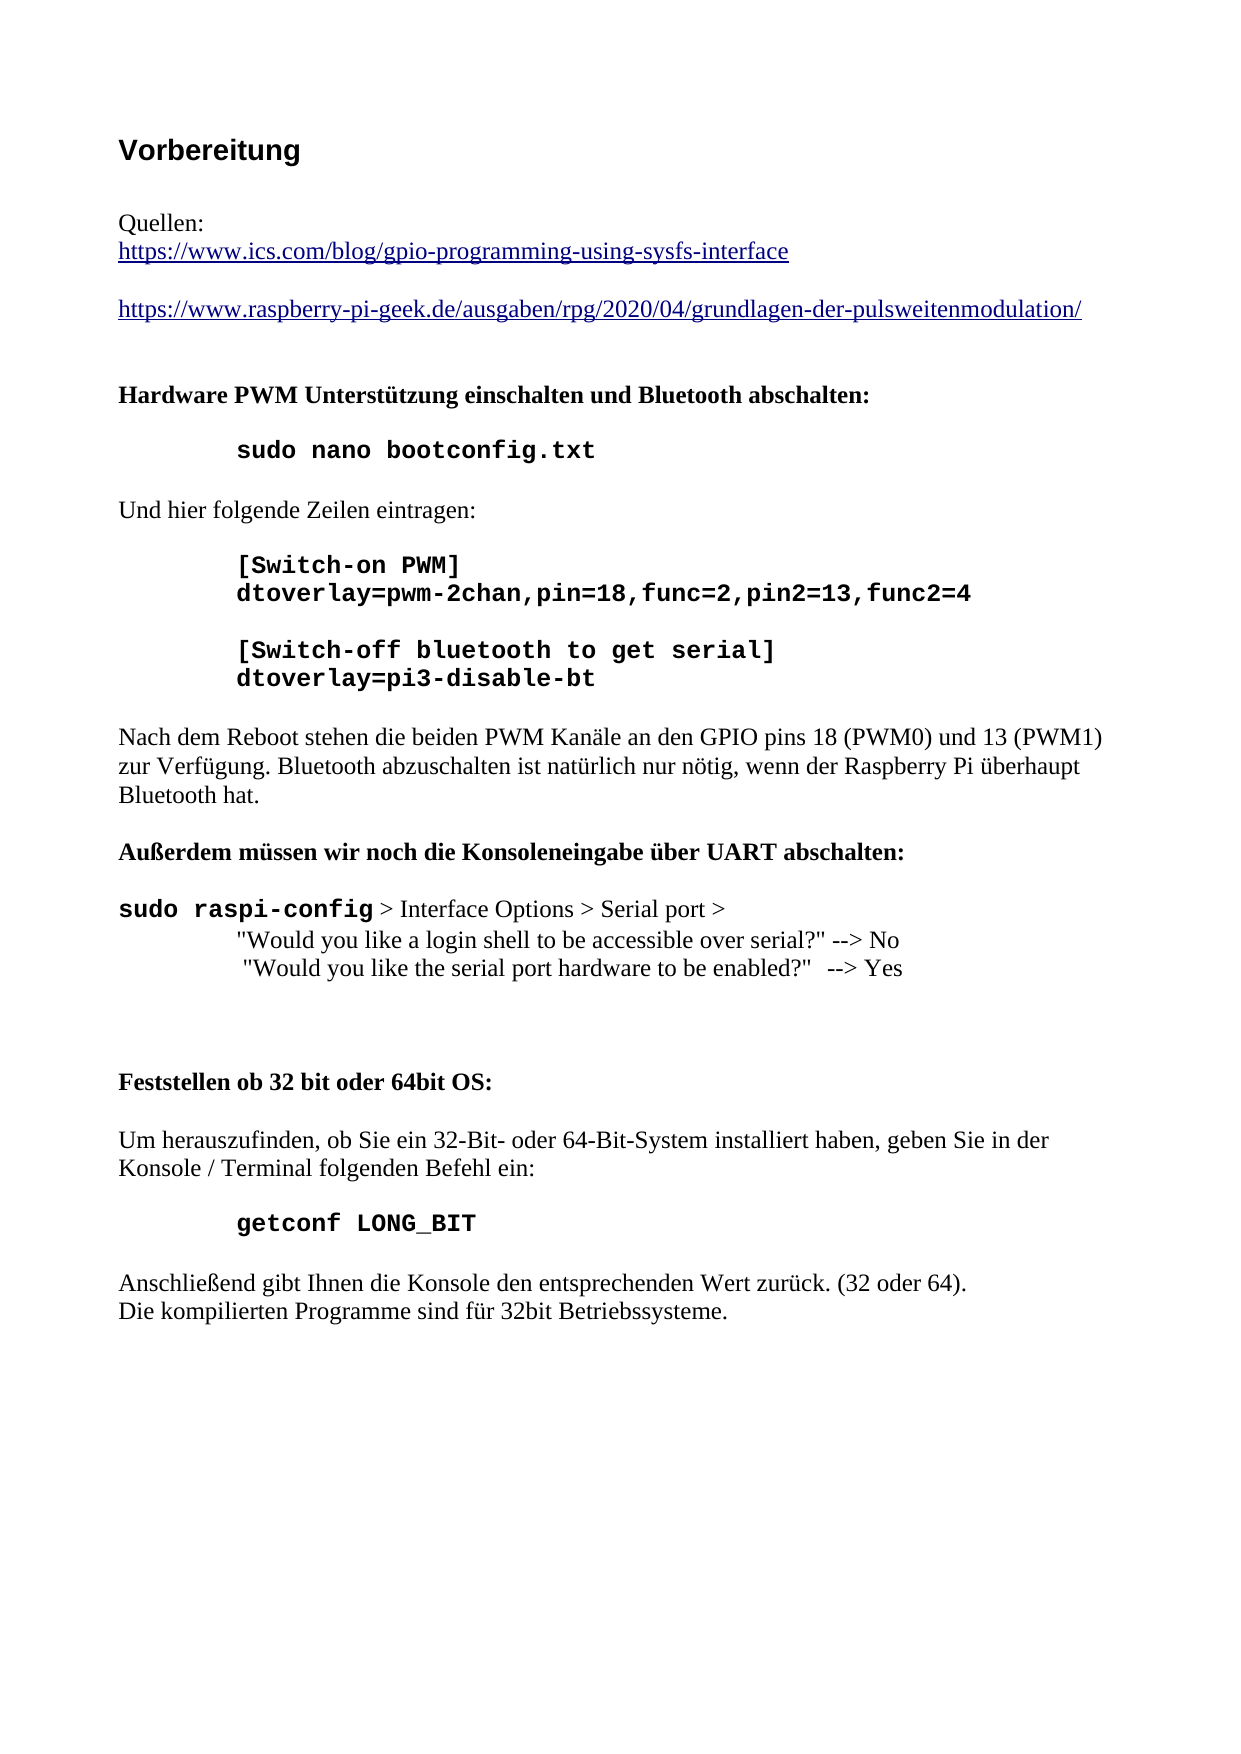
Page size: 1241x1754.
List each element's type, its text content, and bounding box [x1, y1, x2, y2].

text dtoverlay=pi3-disable-bt [118, 666, 1122, 694]
text Die kompilierten Programme sind für 32bit Betriebssysteme. [118, 1296, 1122, 1325]
text sudo raspi-config > Interface Options > Serial port > [118, 894, 1122, 925]
text "Would you like a login shell to be accessible over serial?" --> No [118, 925, 1122, 953]
text Anschließend gibt Ihnen die Konsole den entsprechenden Wert zurück. (32 oder 64). [118, 1268, 1122, 1296]
text Um herauszufinden, ob Sie ein 32-Bit- oder 64-Bit-System installiert haben, geben Sie in der Konsole / Terminal folgenden Befehl ein: [118, 1125, 1122, 1182]
text Und hier folgende Zeilen eintragen: [118, 495, 1122, 523]
text Nach dem Reboot stehen die beiden PWM Kanäle an den GPIO pins 18 (PWM0) und 13 (PWM1) zur Verfügung. Bluetooth abzuschalten ist natürlich nur nötig, wenn der Raspberry Pi überhaupt Bluetooth hat. [118, 722, 1122, 808]
text dtoverlay=pwm-2chan,pin=18,func=2,pin2=13,func2=4 [118, 581, 1122, 609]
text getconf LONG_BIT [118, 1211, 1122, 1239]
text [Switch-off bluetooth to get serial] [118, 637, 1122, 666]
text https://www.raspberry-pi-geek.de/ausgaben/rpg/2020/04/grundlagen-der-pulsweitenmodulation/ [118, 294, 1122, 323]
text Außerdem müssen wir noch die Konsoleneingabe über UART abschalten: [118, 837, 1122, 866]
text "Would you like the serial port hardware to be enabled?" --> Yes [118, 953, 1122, 982]
text Quellen: [118, 208, 1122, 236]
text [Switch-on PWM] [118, 552, 1122, 581]
text sudo nano bootconfig.txt [118, 438, 1122, 466]
text Feststellen ob 32 bit oder 64bit OS: [118, 1067, 1122, 1096]
subtitle Vorbereitung [118, 133, 1122, 166]
text https://www.ics.com/blog/gpio-programming-using-sysfs-interface [118, 236, 1122, 265]
text Hardware PWM Unterstützung einschalten und Bluetooth abschalten: [118, 380, 1122, 409]
